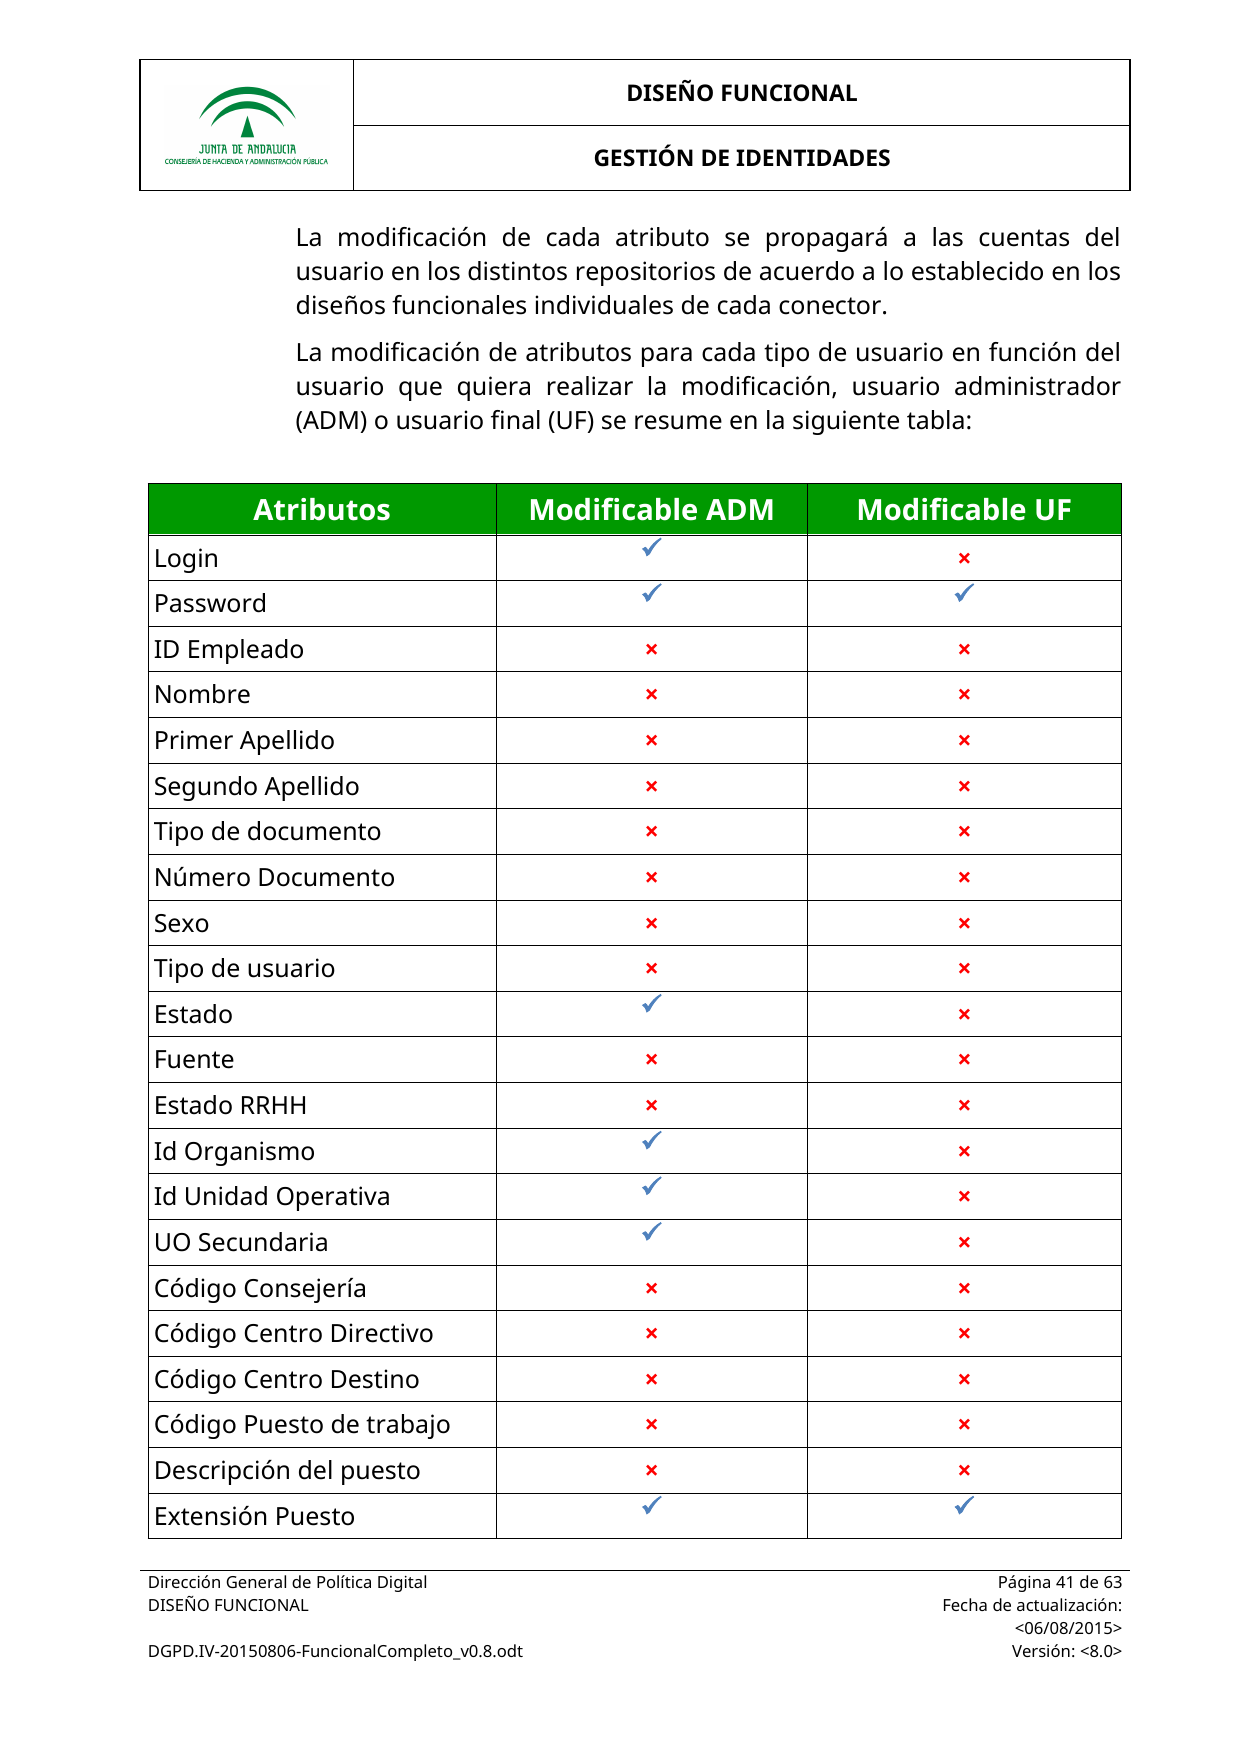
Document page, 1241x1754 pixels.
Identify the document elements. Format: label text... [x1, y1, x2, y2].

table_cell Login [149, 536, 496, 580]
text La modificación de atributos para cada tipo de usuario en función del usuario que quiera realizar la modificación, usuario administrador (ADM) o usuario final (UF) se resume en la siguiente tabla: [295, 334, 1122, 437]
table_cell Estado [149, 992, 496, 1036]
table_cell × [497, 855, 807, 899]
table_cell × [808, 992, 1121, 1036]
table_cell × [808, 764, 1121, 808]
table_cell × [808, 946, 1121, 991]
table_cell × [808, 1129, 1121, 1173]
table_cell × [497, 764, 807, 808]
table_cell × [497, 1083, 807, 1128]
table_cell Id Organismo [149, 1129, 496, 1173]
table_cell ü [808, 581, 1121, 626]
table_cell × [808, 855, 1121, 899]
table_cell × [497, 946, 807, 991]
table_cell × [808, 536, 1121, 580]
table_cell Tipo de usuario [149, 946, 496, 991]
table_cell Código Centro Directivo [149, 1311, 496, 1356]
table_cell ü [497, 1494, 807, 1538]
table_cell Código Centro Destino [149, 1357, 496, 1401]
table_cell ü [497, 1129, 807, 1173]
table_cell × [808, 1357, 1121, 1401]
table_cell × [808, 1220, 1121, 1264]
table_cell Id Unidad Operativa [149, 1174, 496, 1219]
table_cell × [808, 1402, 1121, 1447]
table_cell × [808, 1448, 1121, 1493]
table_cell × [497, 1037, 807, 1082]
table_cell × [497, 901, 807, 945]
table_cell × [808, 672, 1121, 717]
table_cell × [497, 718, 807, 763]
table_cell × [497, 1402, 807, 1447]
table_cell Estado RRHH [149, 1083, 496, 1128]
table_cell × [808, 1174, 1121, 1219]
table_cell ID Empleado [149, 627, 496, 671]
table_cell UO Secundaria [149, 1220, 496, 1264]
table_cell ü [497, 992, 807, 1036]
table_cell Segundo Apellido [149, 764, 496, 808]
table_cell × [808, 1266, 1121, 1310]
table_cell Extensión Puesto [149, 1494, 496, 1538]
table_header Modificable UF [808, 484, 1121, 534]
table_cell × [497, 809, 807, 854]
table_cell Nombre [149, 672, 496, 717]
table_cell ü [497, 536, 807, 580]
table_cell ü [497, 581, 807, 626]
picture [164, 85, 330, 165]
table_cell × [808, 627, 1121, 671]
table_cell × [497, 1448, 807, 1493]
table_cell Tipo de documento [149, 809, 496, 854]
table_cell × [497, 1311, 807, 1356]
table_cell ü [808, 1494, 1121, 1538]
table_cell × [808, 809, 1121, 854]
table_cell × [808, 1311, 1121, 1356]
table_header Atributos [149, 484, 496, 534]
table_cell × [497, 672, 807, 717]
table_cell ü [497, 1220, 807, 1264]
table_cell Código Puesto de trabajo [149, 1402, 496, 1447]
table_cell × [808, 1037, 1121, 1082]
table_cell × [808, 1083, 1121, 1128]
list La modificación de cada atributo se propagará a las cuentas del usuario en los distintos repositorios de acuerdo a lo establecido en los diseños funcionales individuales de cada conector. [295, 220, 1122, 322]
table_header Modificable ADM [497, 484, 807, 534]
table_cell ü [497, 1174, 807, 1219]
table_cell Código Consejería [149, 1266, 496, 1310]
table_cell Primer Apellido [149, 718, 496, 763]
table_cell Descripción del puesto [149, 1448, 496, 1493]
table_cell × [808, 901, 1121, 945]
table_cell Fuente [149, 1037, 496, 1082]
table_cell × [497, 1357, 807, 1401]
table_cell Sexo [149, 901, 496, 945]
table_cell × [808, 718, 1121, 763]
table_cell × [497, 1266, 807, 1310]
table_cell × [497, 627, 807, 671]
table_cell Número Documento [149, 855, 496, 899]
table_cell Password [149, 581, 496, 626]
